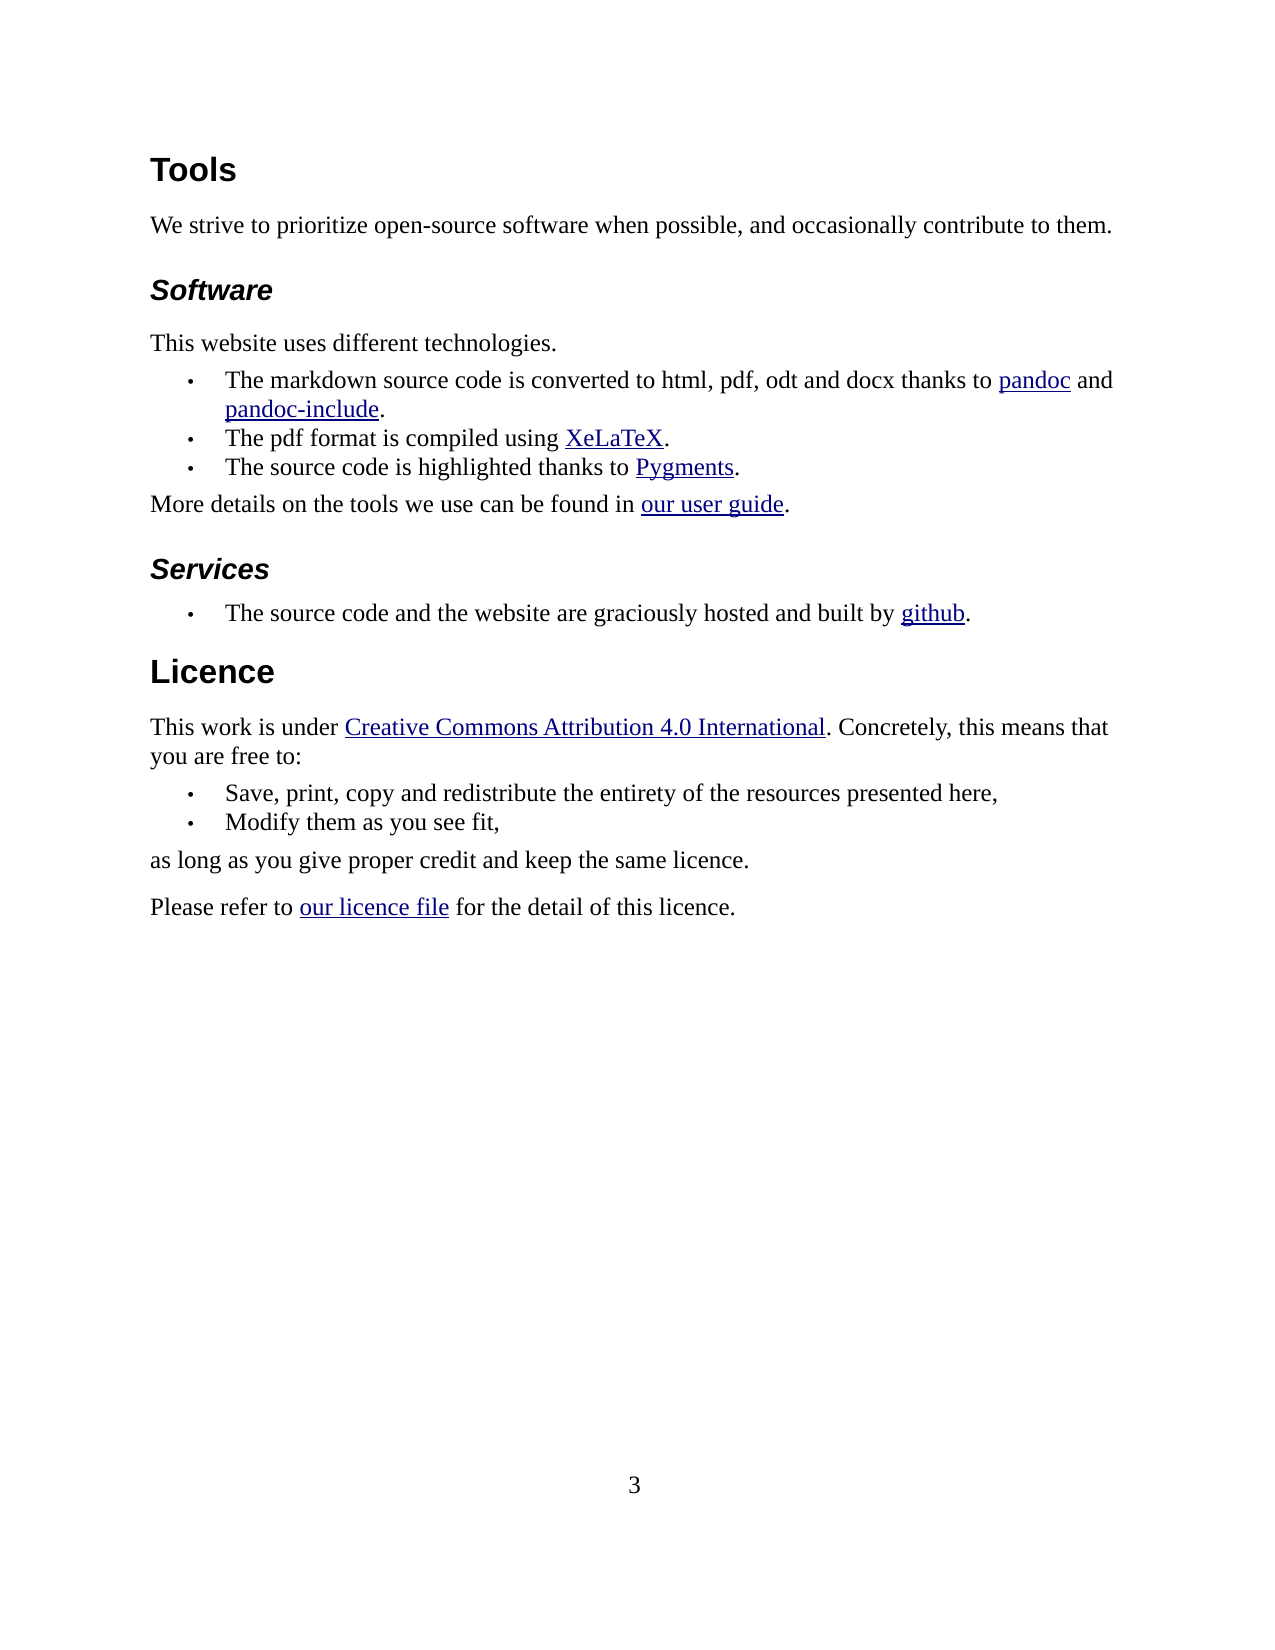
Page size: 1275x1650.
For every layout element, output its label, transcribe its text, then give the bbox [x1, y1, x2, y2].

list The markdown source code is converted to html, pdf, odt and docx thanks to pandoc and pandoc-include. [187, 366, 1125, 423]
text as long as you give proper credit and keep the same licence. [150, 845, 1125, 874]
text Please refer to our licence file for the detail of this licence. [150, 892, 1125, 920]
text This work is under Creative Commons Attribution 4.0 International. Concretely, this means that you are free to: [150, 712, 1125, 769]
list The source code is highlighted thanks to Pygments. [187, 452, 1125, 481]
subtitle Tools [150, 150, 1125, 189]
subtitle Licence [150, 652, 1125, 691]
list Modify them as you see fit, [187, 807, 1125, 836]
subtitle Services [150, 552, 1125, 586]
text This website uses different technologies. [150, 328, 1125, 357]
subtitle Software [150, 273, 1125, 306]
list Save, print, copy and redistribute the entirety of the resources presented here, [187, 778, 1125, 807]
list The source code and the website are graciously hosted and built by github. [187, 598, 1125, 627]
text We strive to prioritize open-source software when possible, and occasionally contribute to them. [150, 210, 1125, 239]
text More details on the tools we use can be found in our user guide. [150, 489, 1125, 518]
list The pdf format is compiled using XeLaTeX. [187, 423, 1125, 452]
